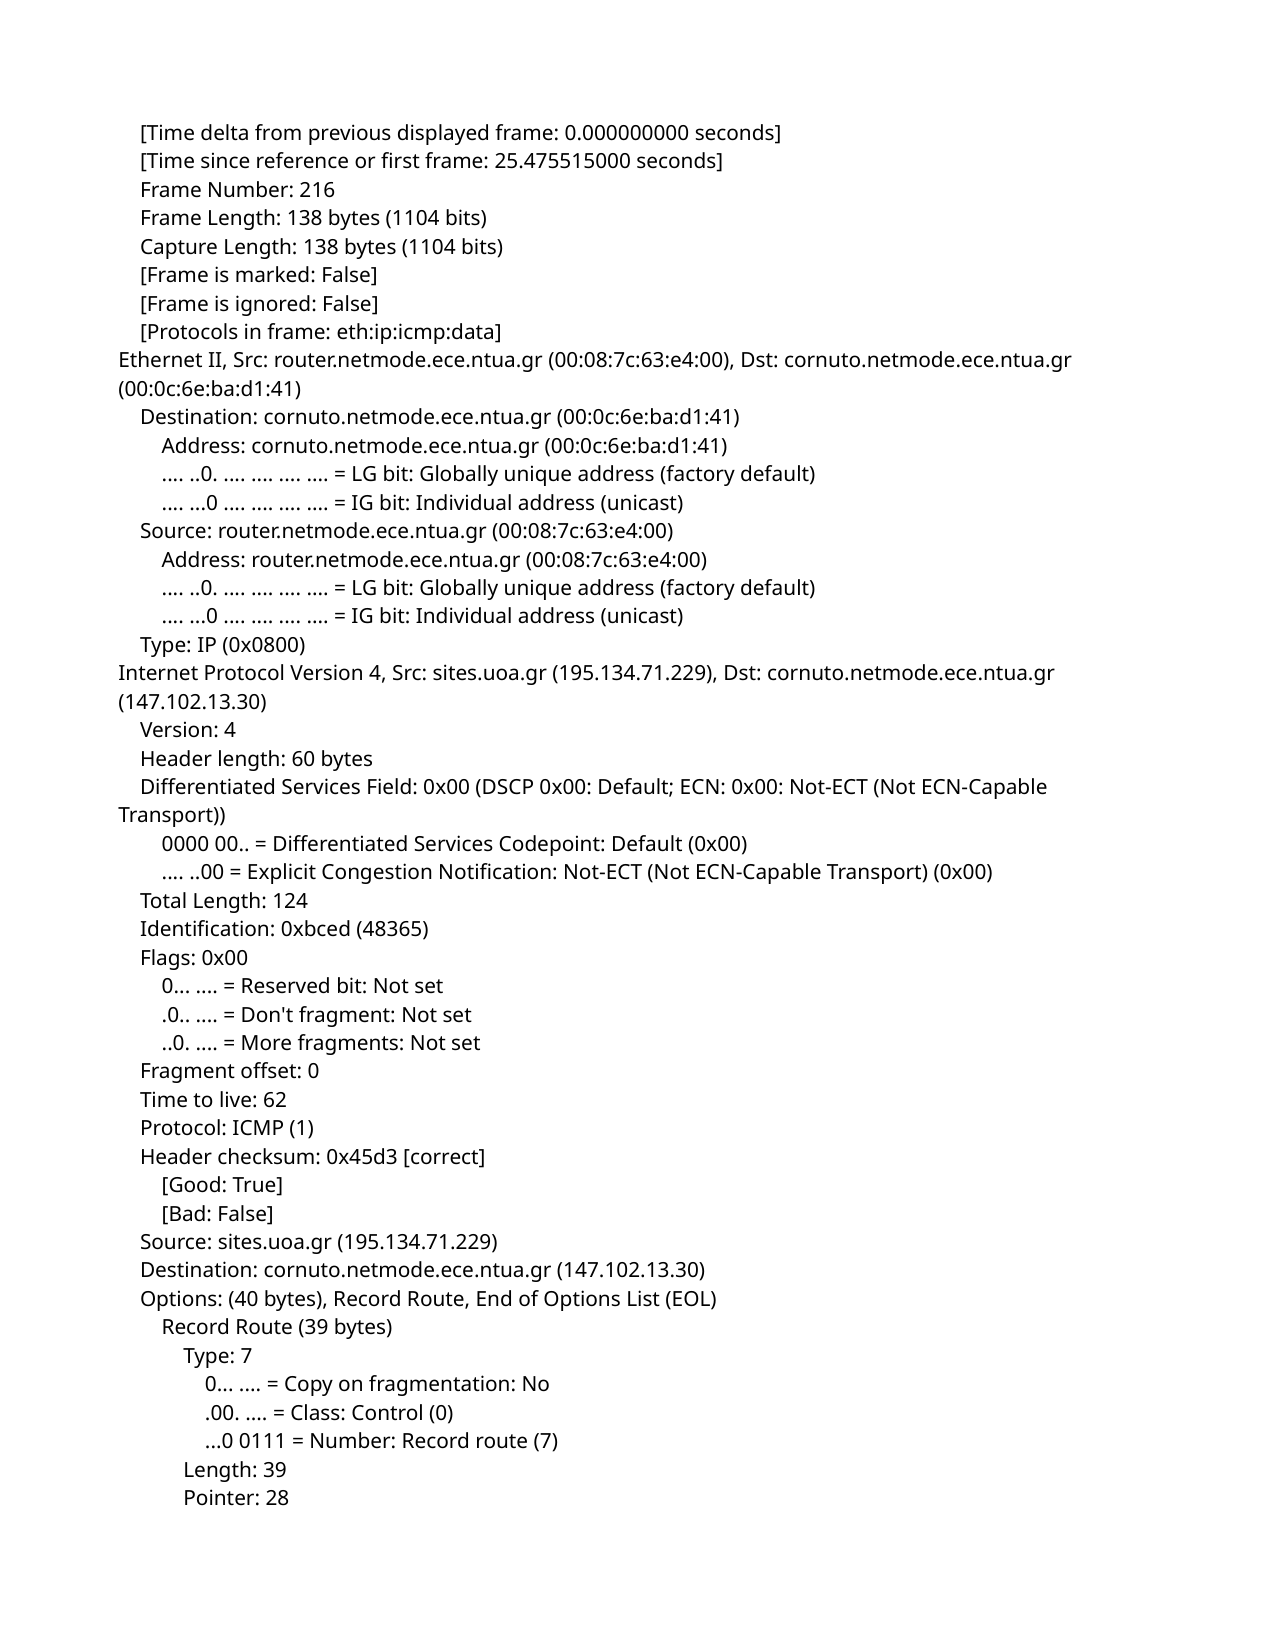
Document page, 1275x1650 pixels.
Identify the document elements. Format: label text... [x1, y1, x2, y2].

text Destination: cornuto.netmode.ece.ntua.gr (00:0c:6e:ba:d1:41) [118, 402, 1157, 431]
text 0... .... = Copy on fragmentation: No [118, 1369, 1157, 1398]
text Frame Length: 138 bytes (1104 bits) [118, 203, 1157, 232]
text Protocol: ICMP (1) [118, 1113, 1157, 1142]
text [Frame is ignored: False] [118, 289, 1157, 317]
text 0... .... = Reserved bit: Not set [118, 971, 1157, 1000]
text .... ..0. .... .... .... .... = LG bit: Globally unique address (factory default) [118, 459, 1157, 488]
text Options: (40 bytes), Record Route, End of Options List (EOL) [118, 1284, 1157, 1312]
text Record Route (39 bytes) [118, 1312, 1157, 1341]
text Fragment offset: 0 [118, 1057, 1157, 1085]
text Time to live: 62 [118, 1085, 1157, 1113]
text Address: cornuto.netmode.ece.ntua.gr (00:0c:6e:ba:d1:41) [118, 431, 1157, 459]
text Type: 7 [118, 1341, 1157, 1369]
text Version: 4 [118, 715, 1157, 744]
text .0.. .... = Don't fragment: Not set [118, 1000, 1157, 1028]
text Header checksum: 0x45d3 [correct] [118, 1142, 1157, 1170]
text Source: sites.uoa.gr (195.134.71.229) [118, 1227, 1157, 1256]
text Type: IP (0x0800) [118, 630, 1157, 658]
text Source: router.netmode.ece.ntua.gr (00:08:7c:63:e4:00) [118, 516, 1157, 545]
text ..0. .... = More fragments: Not set [118, 1028, 1157, 1057]
text Length: 39 [118, 1455, 1157, 1483]
text Ethernet II, Src: router.netmode.ece.ntua.gr (00:08:7c:63:e4:00), Dst: cornuto.netmode.ece.ntua.gr (00:0c:6e:ba:d1:41) [118, 346, 1157, 402]
text .... ..00 = Explicit Congestion Notification: Not-ECT (Not ECN-Capable Transport) (0x00) [118, 857, 1157, 886]
text Pointer: 28 [118, 1483, 1157, 1512]
text Identification: 0xbced (48365) [118, 914, 1157, 943]
text [Time since reference or first frame: 25.475515000 seconds] [118, 147, 1157, 175]
text [Frame is marked: False] [118, 260, 1157, 289]
text [Good: True] [118, 1170, 1157, 1199]
text [Time delta from previous displayed frame: 0.000000000 seconds] [118, 118, 1157, 147]
text .... ...0 .... .... .... .... = IG bit: Individual address (unicast) [118, 602, 1157, 630]
text Differentiated Services Field: 0x00 (DSCP 0x00: Default; ECN: 0x00: Not-ECT (Not ECN-Capable Transport)) [118, 772, 1157, 829]
text Total Length: 124 [118, 886, 1157, 914]
text 0000 00.. = Differentiated Services Codepoint: Default (0x00) [118, 829, 1157, 857]
text Destination: cornuto.netmode.ece.ntua.gr (147.102.13.30) [118, 1256, 1157, 1284]
text [Protocols in frame: eth:ip:icmp:data] [118, 317, 1157, 346]
text ...0 0111 = Number: Record route (7) [118, 1426, 1157, 1455]
text Capture Length: 138 bytes (1104 bits) [118, 232, 1157, 260]
text Header length: 60 bytes [118, 744, 1157, 772]
text .00. .... = Class: Control (0) [118, 1398, 1157, 1426]
text Frame Number: 216 [118, 175, 1157, 203]
text .... ...0 .... .... .... .... = IG bit: Individual address (unicast) [118, 488, 1157, 516]
text [Bad: False] [118, 1199, 1157, 1227]
text Flags: 0x00 [118, 943, 1157, 971]
text Internet Protocol Version 4, Src: sites.uoa.gr (195.134.71.229), Dst: cornuto.netmode.ece.ntua.gr (147.102.13.30) [118, 658, 1157, 715]
text Address: router.netmode.ece.ntua.gr (00:08:7c:63:e4:00) [118, 545, 1157, 573]
text .... ..0. .... .... .... .... = LG bit: Globally unique address (factory default) [118, 573, 1157, 602]
